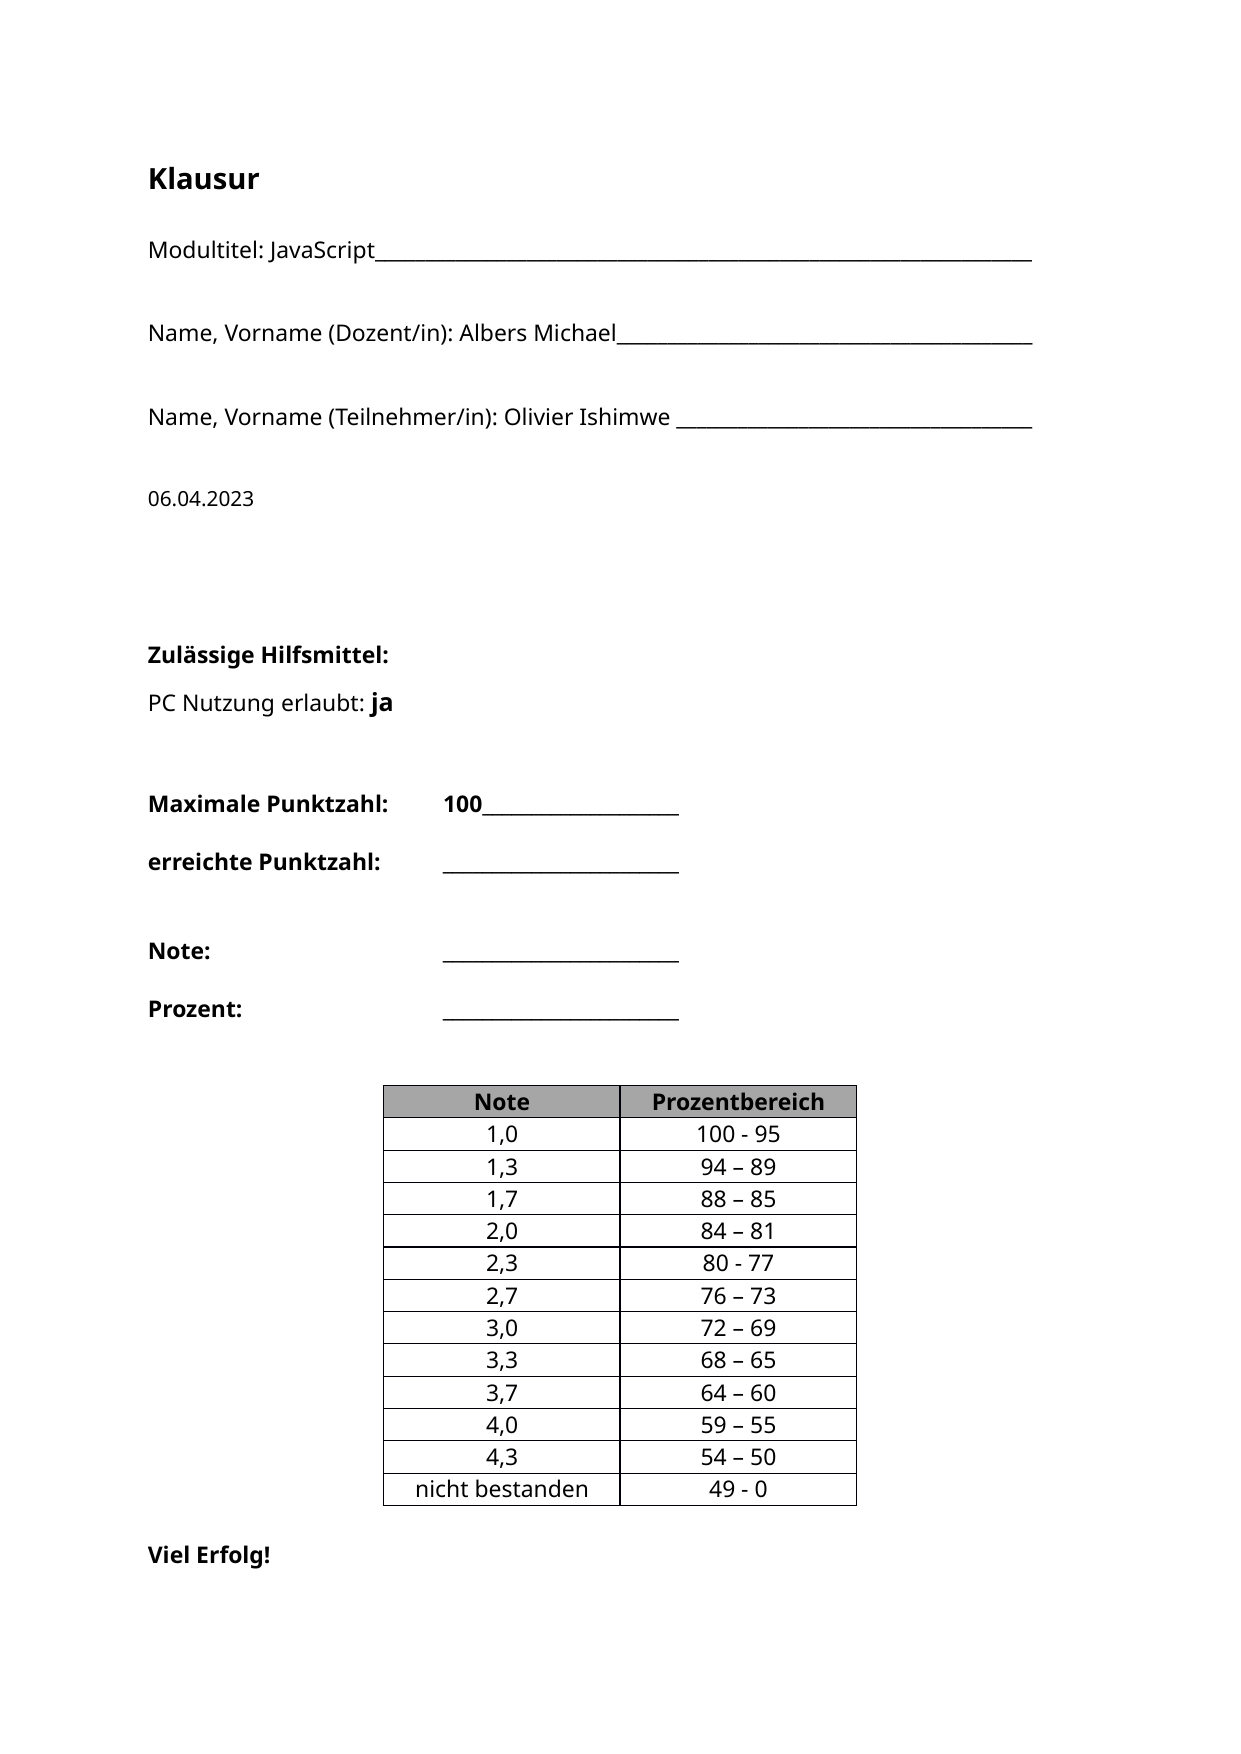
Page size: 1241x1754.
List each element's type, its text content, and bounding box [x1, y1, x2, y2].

text Zulässige Hilfsmittel: [148, 639, 1093, 670]
table_cell 64 – 60 [621, 1377, 856, 1408]
table_cell 49 - 0 [621, 1474, 856, 1505]
table_cell 1,7 [384, 1183, 619, 1214]
table_cell 59 – 55 [621, 1409, 856, 1440]
table_cell 94 – 89 [621, 1151, 856, 1182]
text Prozent: [148, 993, 1093, 1024]
table_cell 100 - 95 [621, 1118, 856, 1149]
table_cell 76 – 73 [621, 1280, 856, 1311]
table_cell 3,3 [384, 1344, 619, 1376]
table_header Prozentbereich [621, 1086, 856, 1117]
table_cell 80 - 77 [621, 1248, 856, 1279]
text Name, Vorname (Teilnehmer/in): Olivier Ishimwe [148, 401, 1093, 432]
table_cell 2,0 [384, 1215, 619, 1246]
table_cell 2,3 [384, 1248, 619, 1279]
text Modultitel: JavaScript [148, 234, 1093, 265]
table_cell 88 – 85 [621, 1183, 856, 1214]
table_cell 68 – 65 [621, 1344, 856, 1376]
table_cell 1,3 [384, 1151, 619, 1182]
table_cell 4,0 [384, 1409, 619, 1440]
text Maximale Punktzahl: 100 [148, 788, 1093, 819]
table_cell 3,7 [384, 1377, 619, 1408]
table_header Note [384, 1086, 619, 1117]
table_cell 1,0 [384, 1118, 619, 1149]
table_cell nicht bestanden [384, 1474, 619, 1505]
text PC Nutzung erlaubt: ja [148, 685, 1093, 719]
table_cell 84 – 81 [621, 1215, 856, 1246]
text 06.04.2023 [148, 484, 1093, 513]
table_cell 2,7 [384, 1280, 619, 1311]
table_cell 72 – 69 [621, 1312, 856, 1343]
text erreichte Punktzahl: [148, 846, 1093, 877]
text Klausur [148, 158, 1093, 198]
table_cell 54 – 50 [621, 1441, 856, 1472]
table_cell 4,3 [384, 1441, 619, 1472]
table_cell 3,0 [384, 1312, 619, 1343]
text Name, Vorname (Dozent/in): Albers Michael [148, 317, 1093, 349]
text Note: [148, 934, 1093, 966]
text Viel Erfolg! [148, 1539, 1093, 1570]
